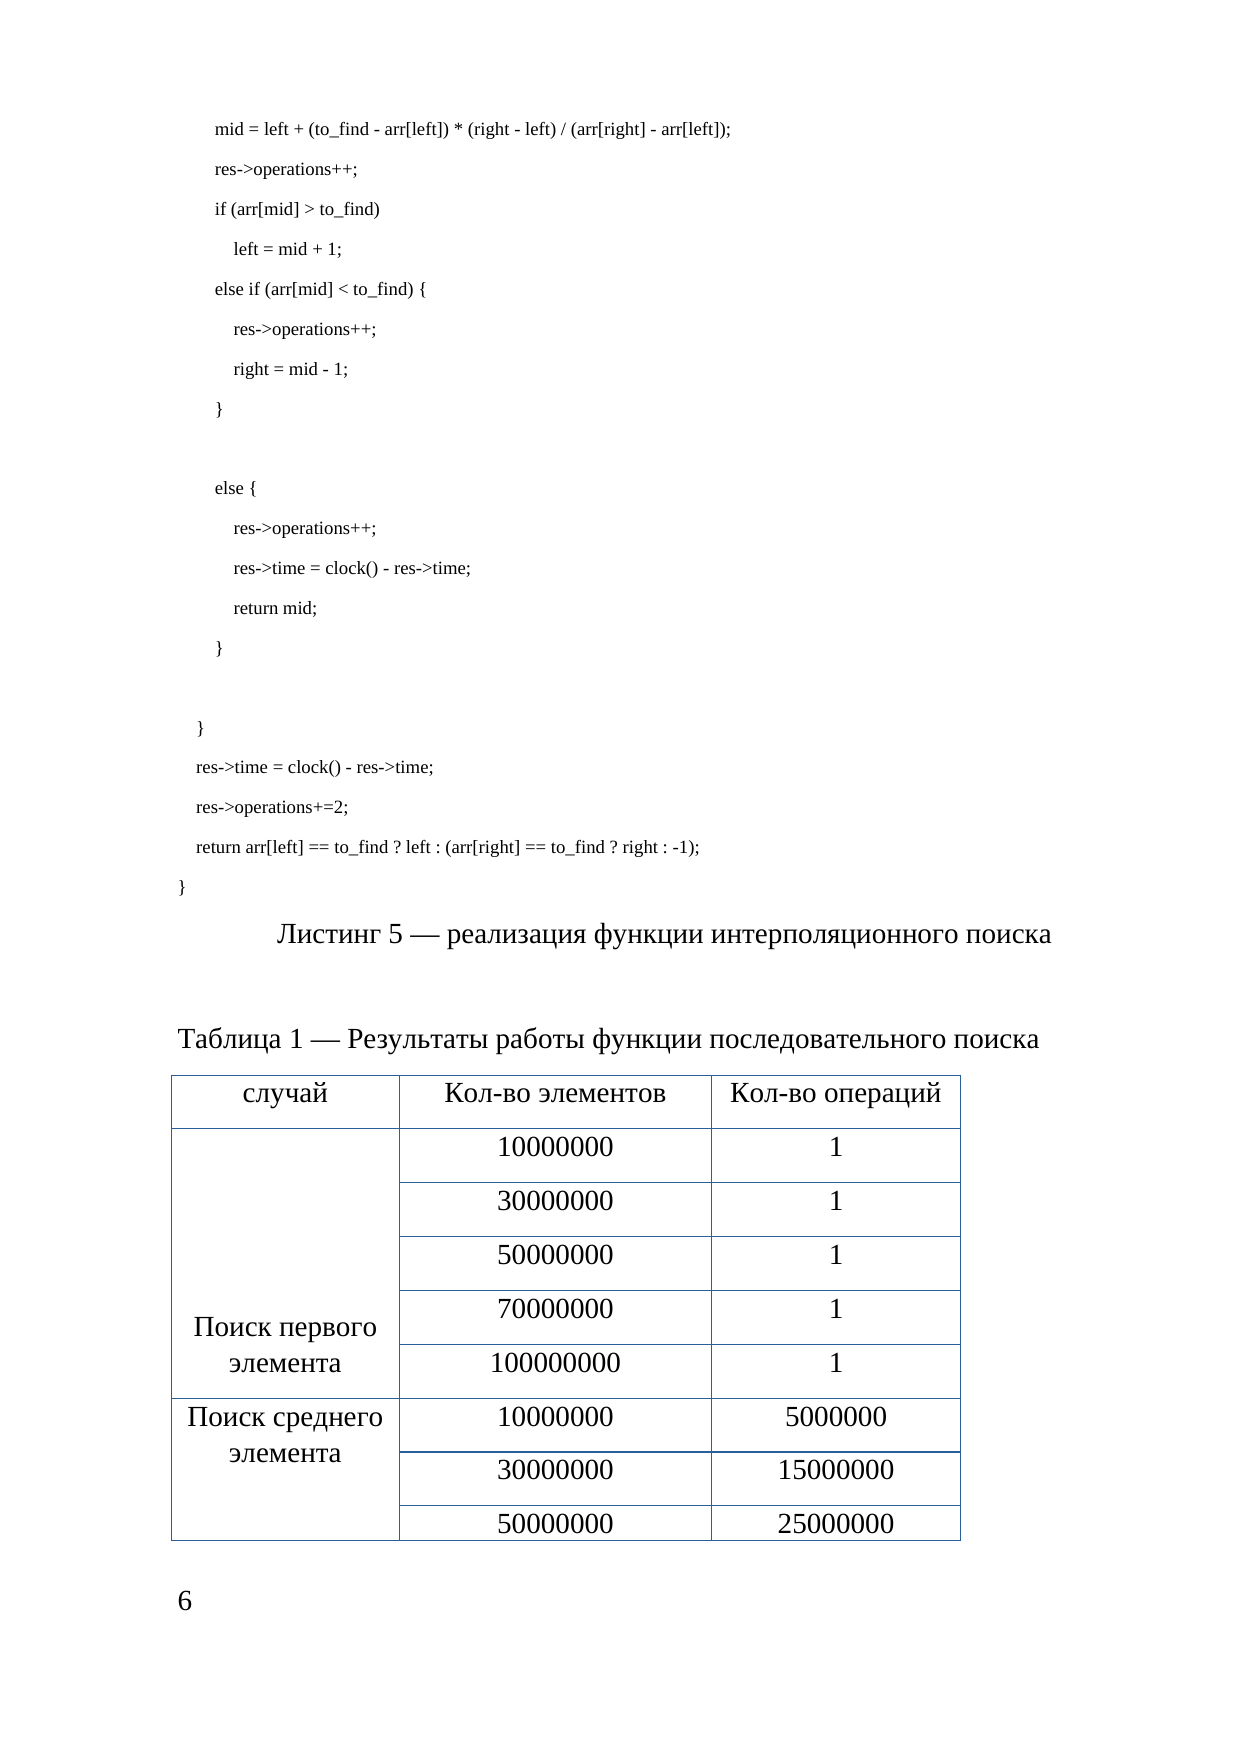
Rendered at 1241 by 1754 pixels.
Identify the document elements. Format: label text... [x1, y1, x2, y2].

table_header случай [172, 1076, 399, 1128]
text } [177, 637, 1152, 658]
text if (arr[mid] > to_find) [177, 198, 1152, 219]
text Таблица 1 — Результаты работы функции последовательного поиска [177, 1022, 1152, 1055]
table_cell 30000000 [400, 1453, 711, 1505]
text else if (arr[mid] < to_find) { [177, 278, 1152, 299]
text res->operations++; [177, 517, 1152, 539]
table_cell 15000000 [712, 1453, 960, 1505]
table_header Кол-во элементов [400, 1076, 711, 1128]
text res->time = clock() - res->time; [177, 557, 1152, 578]
text else { [177, 477, 1152, 499]
text res->operations+=2; [177, 796, 1152, 818]
text } [177, 397, 1152, 419]
text return arr[left] == to_find ? left : (arr[right] == to_find ? right : -1); [177, 836, 1152, 858]
table_cell 1 [712, 1291, 960, 1344]
text Листинг 5 — реализация функции интерполяционного поиска [177, 916, 1152, 949]
table_cell 1 [712, 1237, 960, 1290]
text res->operations++; [177, 158, 1152, 179]
table_cell 1 [712, 1345, 960, 1398]
table_cell 10000000 [400, 1129, 711, 1182]
text return mid; [177, 597, 1152, 618]
text mid = left + (to_find - arr[left]) * (right - left) / (arr[right] - arr[left]); [177, 118, 1152, 140]
table_cell 1 [712, 1129, 960, 1182]
table_cell 5000000 [712, 1399, 960, 1451]
table_cell 50000000 [400, 1237, 711, 1290]
text right = mid - 1; [177, 357, 1152, 379]
table_cell Поиск среднего элемента [172, 1399, 399, 1540]
table_cell 100000000 [400, 1345, 711, 1398]
table_cell 30000000 [400, 1183, 711, 1236]
text res->operations++; [177, 318, 1152, 339]
table_cell Поиск первого элемента [172, 1129, 399, 1398]
text left = mid + 1; [177, 238, 1152, 259]
text } [177, 876, 1152, 898]
table_cell 1 [712, 1183, 960, 1236]
text } [177, 717, 1152, 738]
text res->time = clock() - res->time; [177, 756, 1152, 778]
table_cell 70000000 [400, 1291, 711, 1344]
table_cell 50000000 [400, 1506, 711, 1540]
table_cell 25000000 [712, 1506, 960, 1540]
table_header Кол-во операций [712, 1076, 960, 1128]
table_cell 10000000 [400, 1399, 711, 1451]
